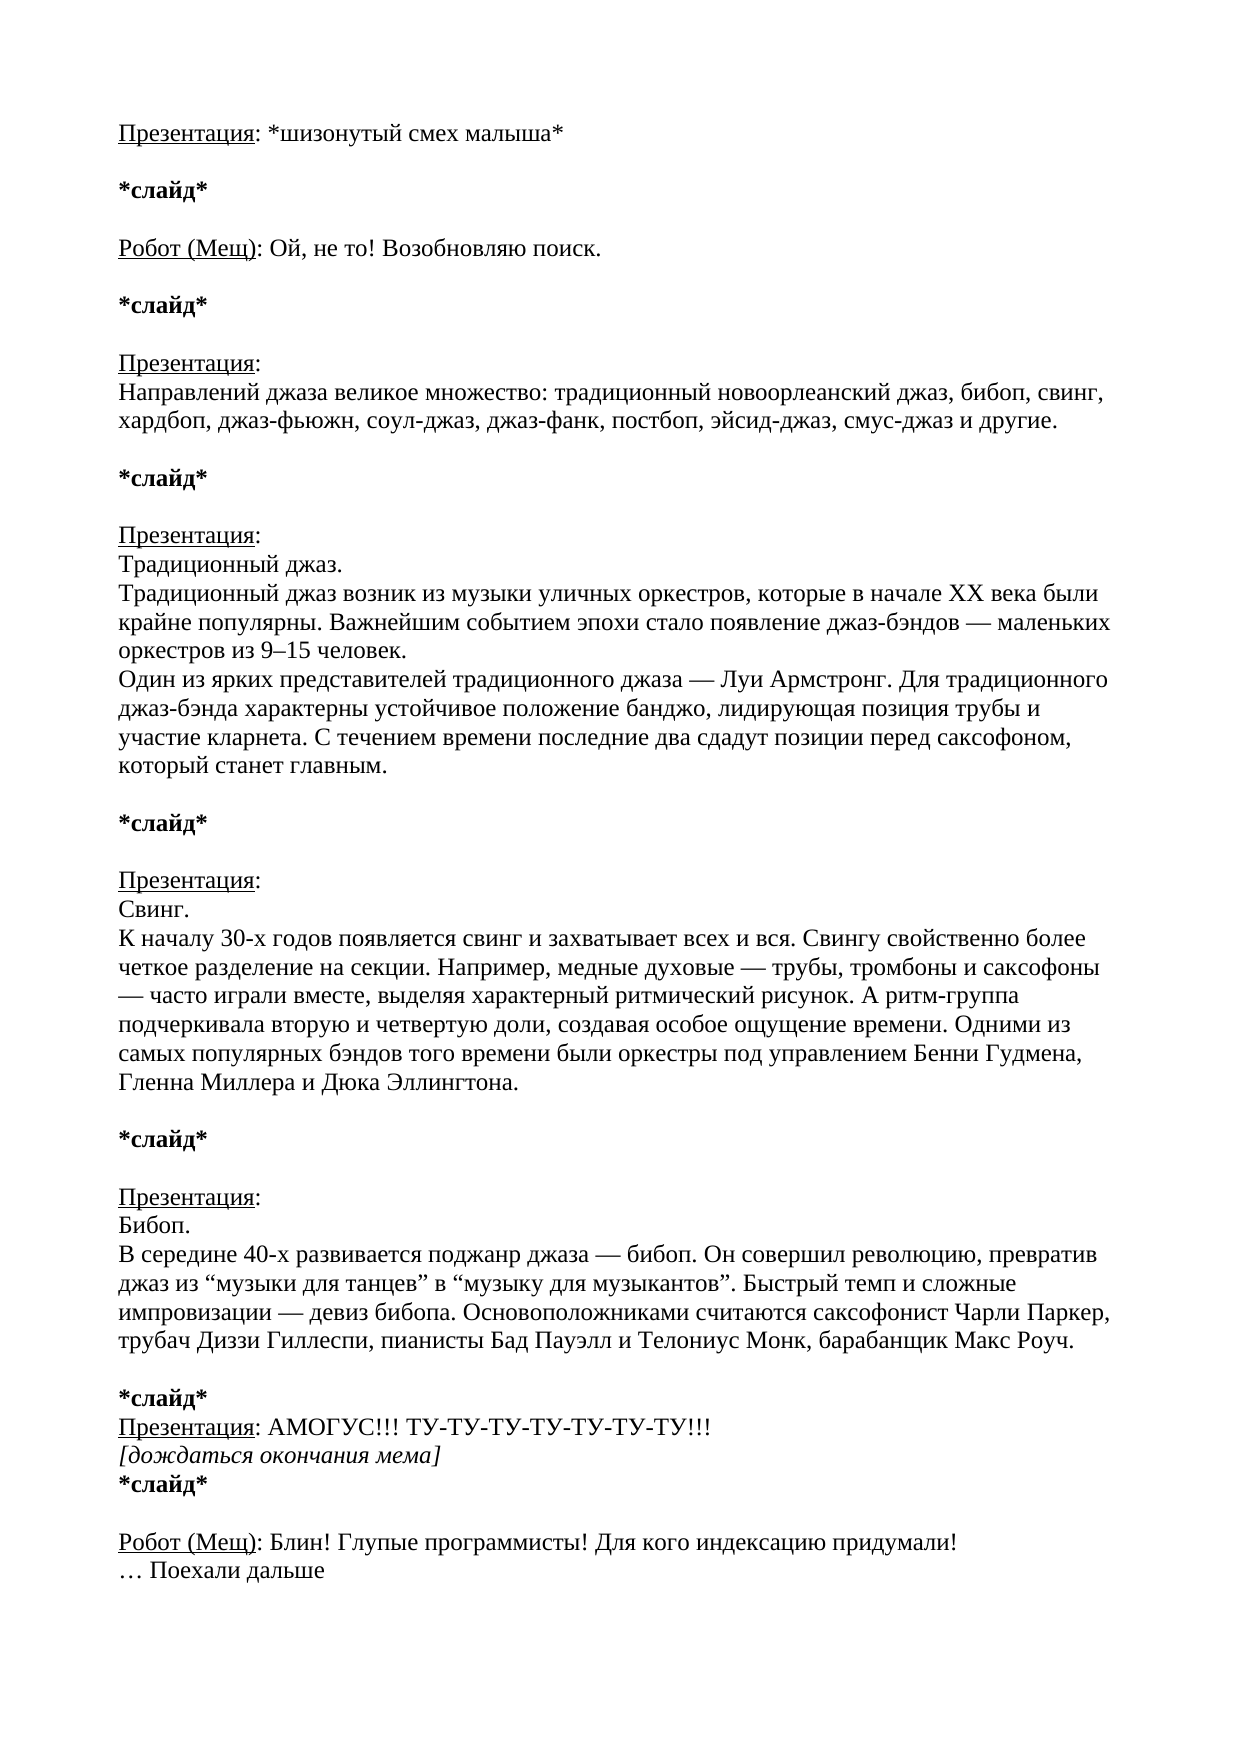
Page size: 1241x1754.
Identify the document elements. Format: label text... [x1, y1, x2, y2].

text … Поехали дальше [118, 1556, 1122, 1584]
text К началу 30-х годов появляется свинг и захватывает всех и вся. Свингу свойственно более четкое разделение на секции. Например, медные духовые — трубы, тромбоны и саксофоны — часто играли вместе, выделяя характерный ритмический рисунок. А ритм-группа подчеркивала вторую и четвертую доли, создавая особое ощущение времени. Одними из самых популярных бэндов того времени были оркестры под управлением Бенни Гудмена, Гленна Миллера и Дюка Эллингтона. [118, 923, 1122, 1096]
text *слайд* [118, 1124, 1122, 1153]
text Бибоп. [118, 1211, 1122, 1239]
text *слайд* [118, 463, 1122, 492]
text *слайд* [118, 808, 1122, 837]
text Свинг. [118, 894, 1122, 923]
text Один из ярких представителей традиционного джаза — Луи Армстронг. Для традиционного джаз-бэнда характерны устойчивое положение банджо, лидирующая позиция трубы и участие кларнета. С течением времени последние два сдадут позиции перед саксофоном, который станет главным. [118, 664, 1122, 779]
text Робот (Мещ): Ой, не то! Возобновляю поиск. [118, 233, 1122, 262]
text Презентация: [118, 348, 1122, 377]
text *слайд* [118, 176, 1122, 204]
text Направлений джаза великое множество: традиционный новоорлеанский джаз, бибоп, свинг, хардбоп, джаз-фьюжн, соул-джаз, джаз-фанк, постбоп, эйсид-джаз, смус-джаз и другие. [118, 377, 1122, 434]
text Традиционный джаз. [118, 549, 1122, 578]
text Традиционный джаз возник из музыки уличных оркестров, которые в начале XX века были крайне популярны. Важнейшим событием эпохи стало появление джаз-бэндов — маленьких оркестров из 9–15 человек. [118, 578, 1122, 664]
text *слайд* [118, 1383, 1122, 1412]
text Робот (Мещ): Блин! Глупые программисты! Для кого индексацию придумали! [118, 1527, 1122, 1556]
text *слайд* [118, 291, 1122, 319]
text Презентация: [118, 521, 1122, 549]
text Презентация: АМОГУС!!! ТУ-ТУ-ТУ-ТУ-ТУ-ТУ-ТУ!!! [118, 1412, 1122, 1441]
text Презентация: [118, 1182, 1122, 1211]
text Презентация: *шизонутый смех малыша* [118, 118, 1122, 147]
text Презентация: [118, 866, 1122, 894]
text *слайд* [118, 1469, 1122, 1498]
text [дождаться окончания мема] [118, 1441, 1122, 1469]
text В середине 40-х развивается поджанр джаза — бибоп. Он совершил революцию, превратив джаз из “музыки для танцев” в “музыку для музыкантов”. Быстрый темп и сложные импровизации — девиз бибопа. Основоположниками считаются саксофонист Чарли Паркер, трубач Диззи Гиллеспи, пианисты Бад Пауэлл и Телониус Монк, барабанщик Макс Роуч. [118, 1239, 1122, 1354]
